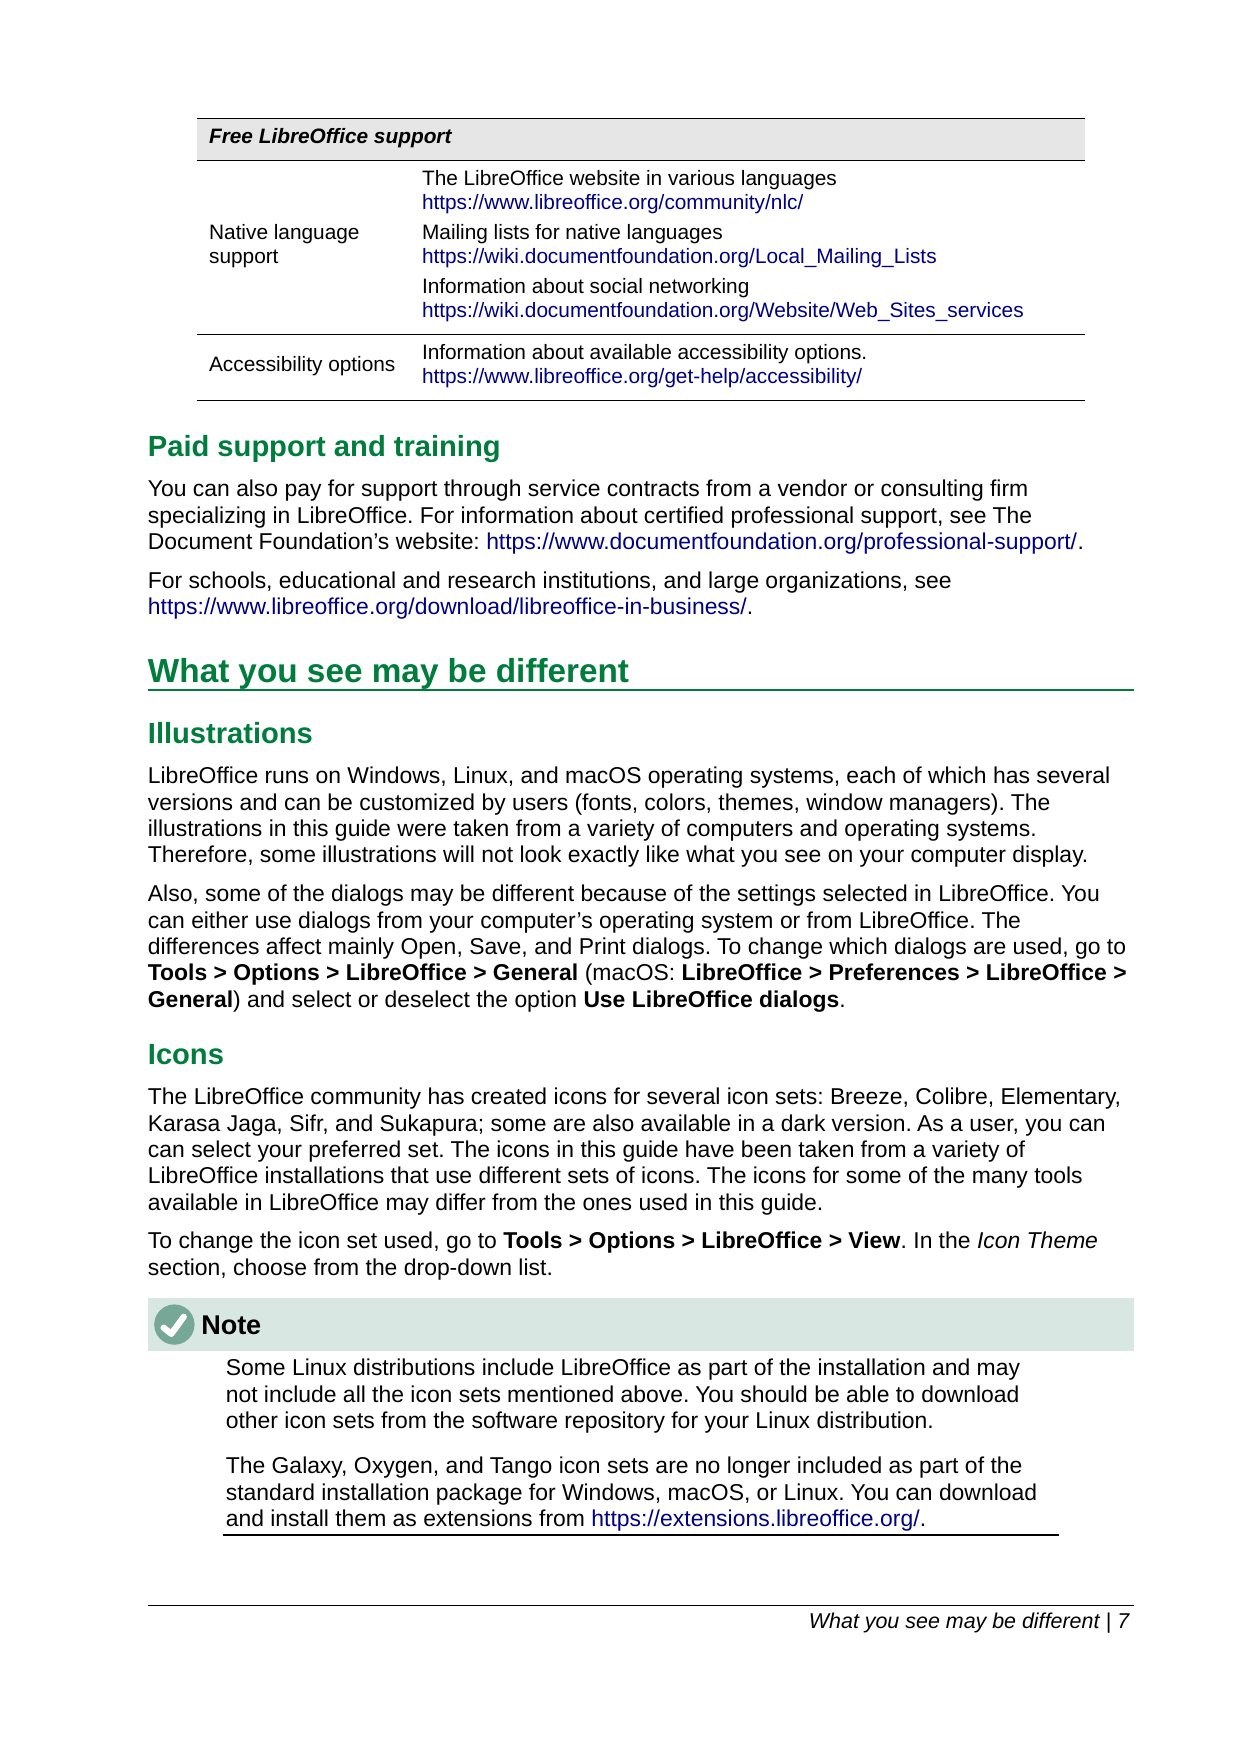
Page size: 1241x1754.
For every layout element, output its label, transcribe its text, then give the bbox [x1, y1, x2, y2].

text Also, some of the dialogs may be different because of the settings selected in LibreOffice. You can either use dialogs from your computer’s operating system or from LibreOffice. The differences affect mainly Open, Save, and Print dialogs. To change which dialogs are used, go to Tools > Options > LibreOffice > General (macOS: LibreOffice > Preferences > LibreOffice > General) and select or deselect the option Use LibreOffice dialogs. [148, 880, 1134, 1012]
subtitle Note [148, 1298, 1134, 1351]
table_cell Native language support [197, 161, 410, 334]
text For schools, educational and research institutions, and large organizations, see https://www.libreoffice.org/download/libreoffice-in-business/. [148, 567, 1134, 619]
table_cell The LibreOffice website in various languages https://www.libreoffice.org/community/nlc/ Mailing lists for native languages https://wiki.documentfoundation.org/Local_Mailing_Lists Information about social networking https://wiki.documentfoundation.org/Website/Web_Sites_services [410, 161, 1085, 334]
text The LibreOffice community has created icons for several icon sets: Breeze, Colibre, Elementary, Karasa Jaga, Sifr, and Sukapura; some are also available in a dark version. As a user, you can can select your preferred set. The icons in this guide have been taken from a variety of LibreOffice installations that use different sets of icons. The icons for some of the many tools available in LibreOffice may differ from the ones used in this guide. [148, 1083, 1134, 1215]
subtitle Paid support and training [148, 429, 1134, 463]
table_header Free LibreOffice support [197, 119, 1085, 160]
subtitle Illustrations [148, 716, 1134, 750]
text You can also pay for support through service contracts from a vendor or consulting firm specializing in LibreOffice. For information about certified professional support, see The Document Foundation’s website: https://www.documentfoundation.org/professional-support/. [148, 475, 1134, 554]
text Some Linux distributions include LibreOffice as part of the installation and may not include all the icon sets mentioned above. You should be able to download other icon sets from the software repository for your Linux distribution. [223, 1351, 1059, 1433]
subtitle Icons [148, 1037, 1134, 1071]
table_cell Information about available accessibility options. https://www.libreoffice.org/get-help/accessibility/ [410, 335, 1085, 400]
subtitle What you see may be different [148, 651, 1134, 689]
table_cell Accessibility options [197, 335, 410, 400]
text To change the icon set used, go to Tools > Options > LibreOffice > View. In the Icon Theme section, choose from the drop-down list. [148, 1227, 1134, 1280]
text The Galaxy, Oxygen, and Tango icon sets are no longer included as part of the standard installation package for Windows, macOS, or Linux. You can download and install them as extensions from https://extensions.libreoffice.org/. [223, 1449, 1059, 1534]
text LibreOffice runs on Windows, Linux, and macOS operating systems, each of which has several versions and can be customized by users (fonts, colors, themes, window managers). The illustrations in this guide were taken from a variety of computers and operating systems. Therefore, some illustrations will not look exactly like what you see on your computer display. [148, 762, 1134, 868]
